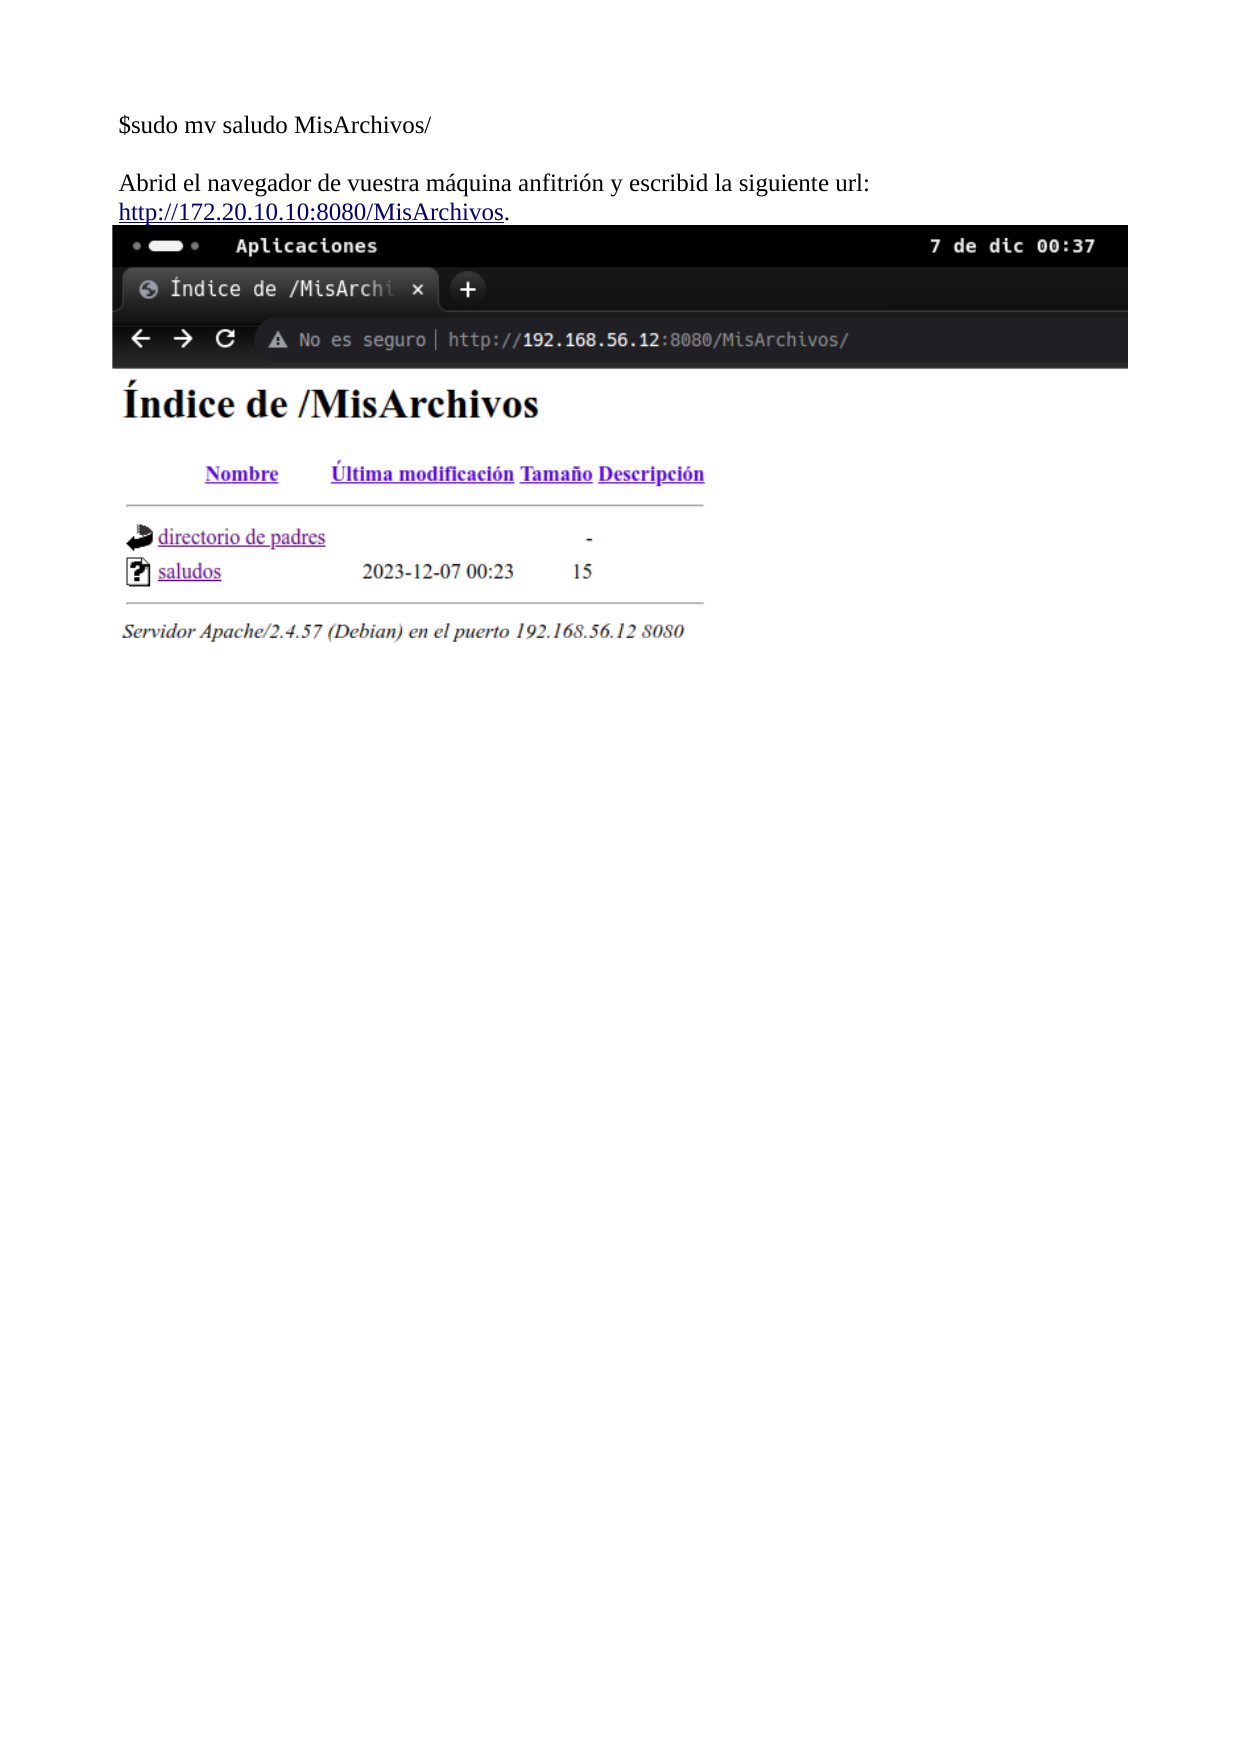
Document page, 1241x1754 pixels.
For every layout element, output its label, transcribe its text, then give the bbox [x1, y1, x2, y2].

text Abrid el navegador de vuestra máquina anfitrión y escribid la siguiente url: http://172.20.10.10:8080/MisArchivos. [118, 168, 873, 225]
picture [112, 225, 1128, 675]
text $sudo mv saludo MisArchivos/ [118, 110, 1134, 139]
